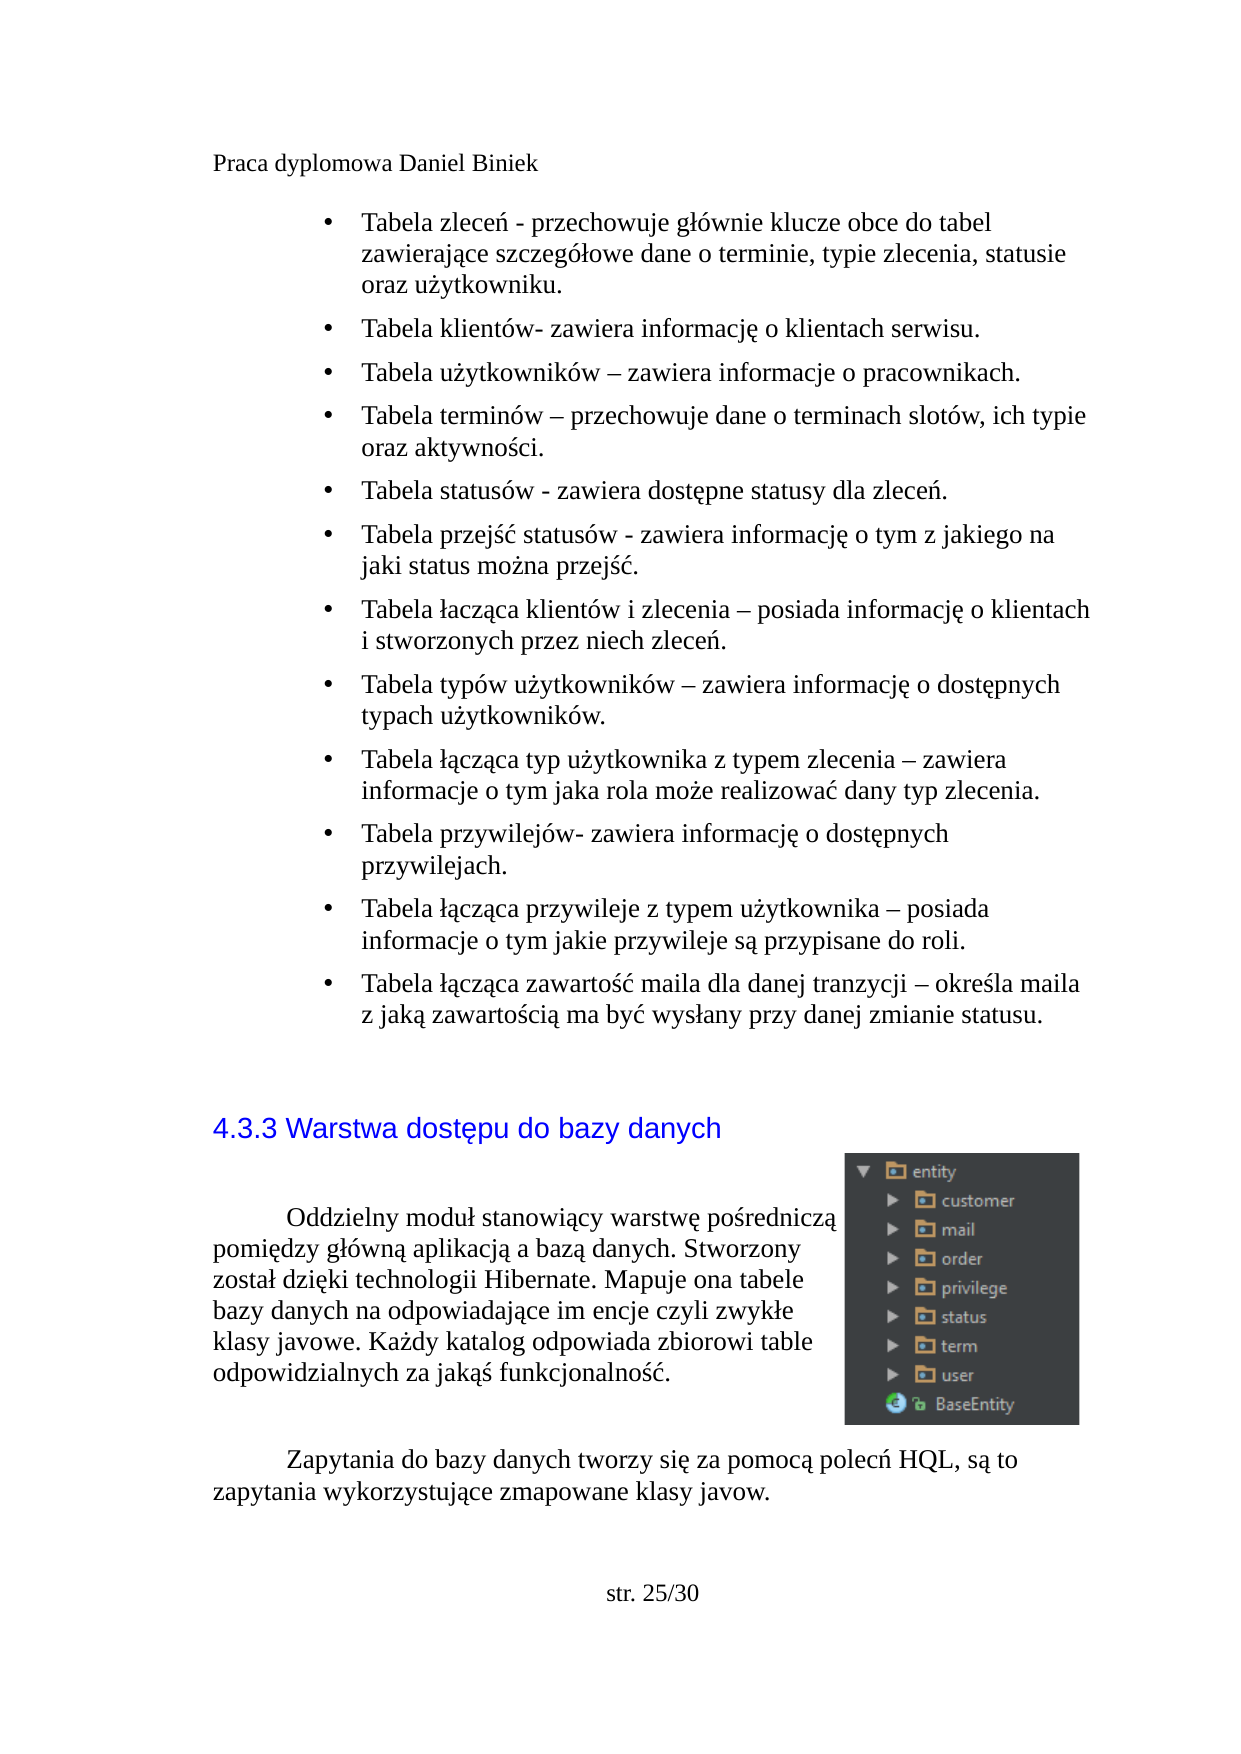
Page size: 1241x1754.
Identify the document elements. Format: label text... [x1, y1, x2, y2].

list Tabela terminów – przechowuje dane o terminach slotów, ich typie oraz aktywności. [324, 399, 1093, 462]
list Tabela zleceń - przechowuje głównie klucze obce do tabel zawierające szczegółowe dane o terminie, typie zlecenia, statusie oraz użytkowniku. [324, 206, 1093, 299]
list Tabela typów użytkowników – zawiera informację o dostępnych typach użytkowników. [324, 668, 1093, 730]
list Tabela łącząca zawartość maila dla danej tranzycji – określa maila z jaką zawartością ma być wysłany przy danej zmianie statusu. [324, 967, 1093, 1030]
list Tabela łącząca typ użytkownika z typem zlecenia – zawiera informacje o tym jaka rola może realizować dany typ zlecenia. [324, 743, 1093, 805]
list Tabela klientów- zawiera informację o klientach serwisu. [324, 312, 1093, 343]
list Tabela łacząca klientów i zlecenia – posiada informację o klientach i stworzonych przez niech zleceń. [324, 593, 1093, 655]
list Tabela statusów - zawiera dostępne statusy dla zleceń. [324, 474, 1093, 506]
list Tabela przywilejów- zawiera informację o dostępnych przywilejach. [324, 818, 1093, 880]
list Tabela użytkowników – zawiera informacje o pracownikach. [324, 356, 1093, 387]
list Tabela łącząca przywileje z typem użytkownika – posiada informacje o tym jakie przywileje są przypisane do roli. [324, 892, 1093, 955]
list Tabela przejść statusów - zawiera informację o tym z jakiego na jaki status można przejść. [324, 518, 1093, 580]
picture [844, 1153, 1080, 1425]
text Oddzielny moduł stanowiący warstwę pośredniczą pomiędzy główną aplikacją a bazą danych. Stworzony został dzięki technologii Hibernate. Mapuje ona tabele bazy danych na odpowiadające im encje czyli zwykłe klasy javowe. Każdy katalog odpowiada zbiorowi table odpowidzialnych za jakąś funkcjonalność. [213, 1201, 844, 1387]
subtitle 4.3.3 Warstwa dostępu do bazy danych [213, 1111, 1093, 1144]
text Zapytania do bazy danych tworzy się za pomocą polecń HQL, są to zapytania wykorzystujące zmapowane klasy javow. [213, 1444, 1093, 1506]
